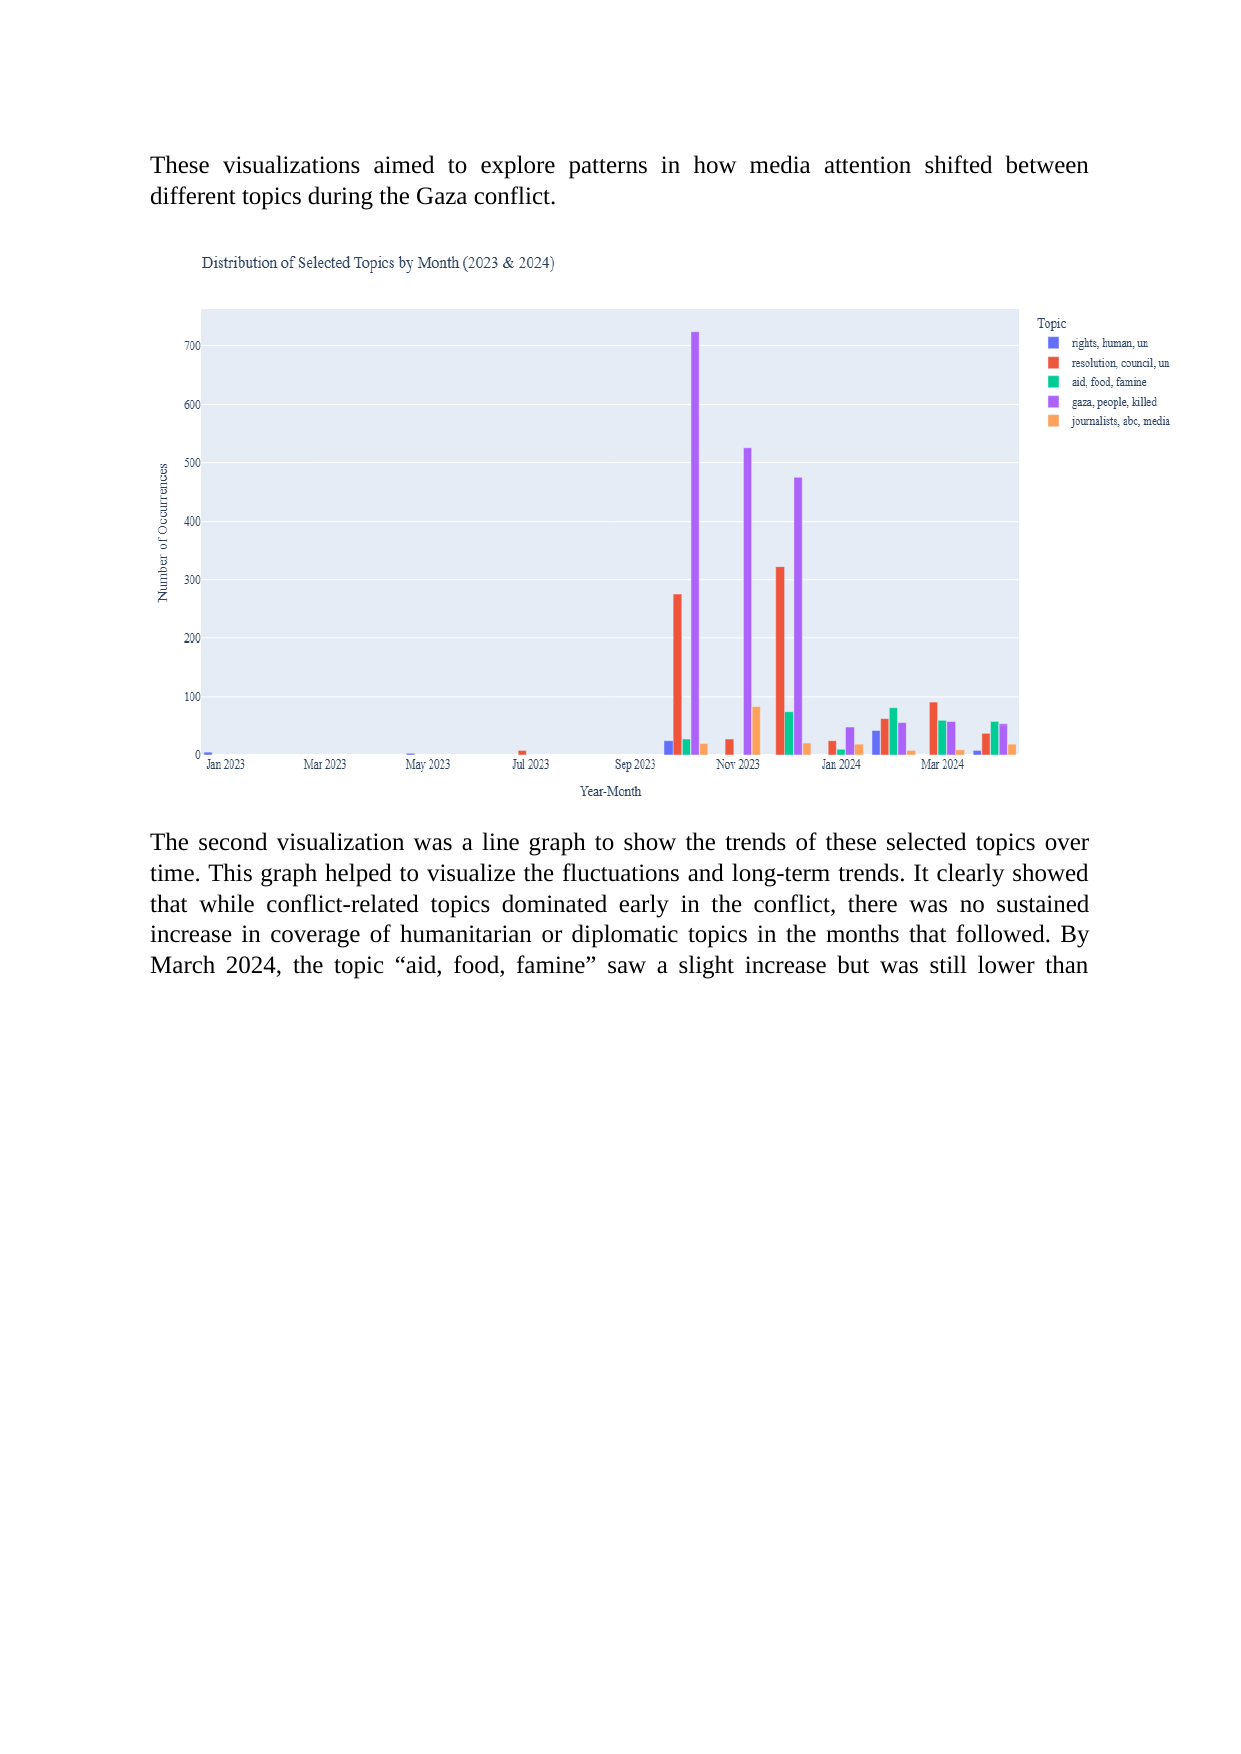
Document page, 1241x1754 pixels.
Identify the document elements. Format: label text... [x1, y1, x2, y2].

text These visualizations aimed to explore patterns in how media attention shifted between different topics during the Gaza conflict. [150, 150, 1090, 209]
text The second visualization was a line graph to show the trends of these selected topics over time. This graph helped to visualize the fluctuations and long-term trends. It clearly showed that while conflict-related topics dominated early in the conflict, there was no sustained increase in coverage of humanitarian or diplomatic topics in the months that followed. By March 2024, the topic “aid, food, famine” saw a slight increase but was still lower than [150, 827, 1090, 979]
